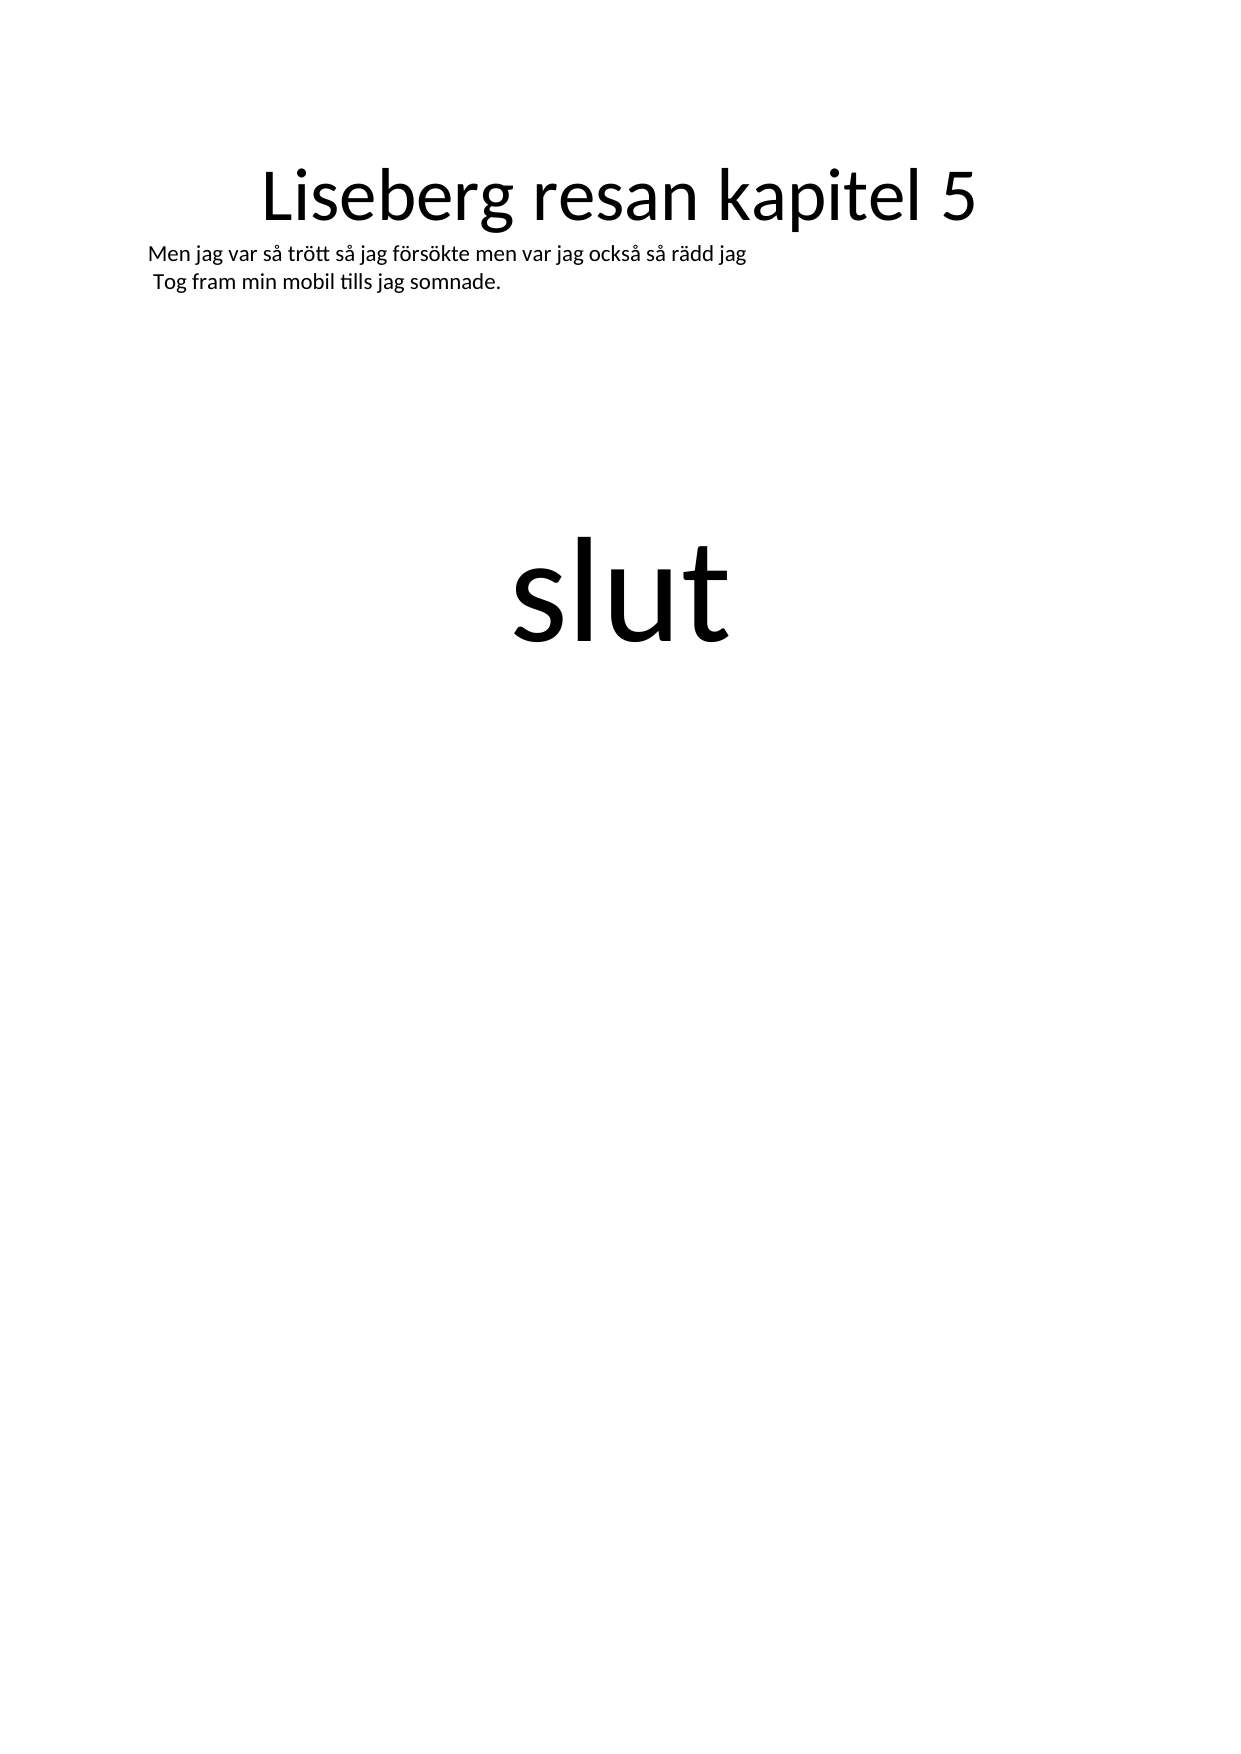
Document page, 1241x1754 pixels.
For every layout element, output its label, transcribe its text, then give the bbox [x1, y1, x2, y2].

text slut [148, 496, 1093, 679]
text Tog fram min mobil tills jag somnade. [148, 267, 1093, 295]
text Liseberg resan kapitel 5 [148, 148, 1093, 239]
text Men jag var så trött så jag försökte men var jag också så rädd jag [148, 239, 1093, 267]
